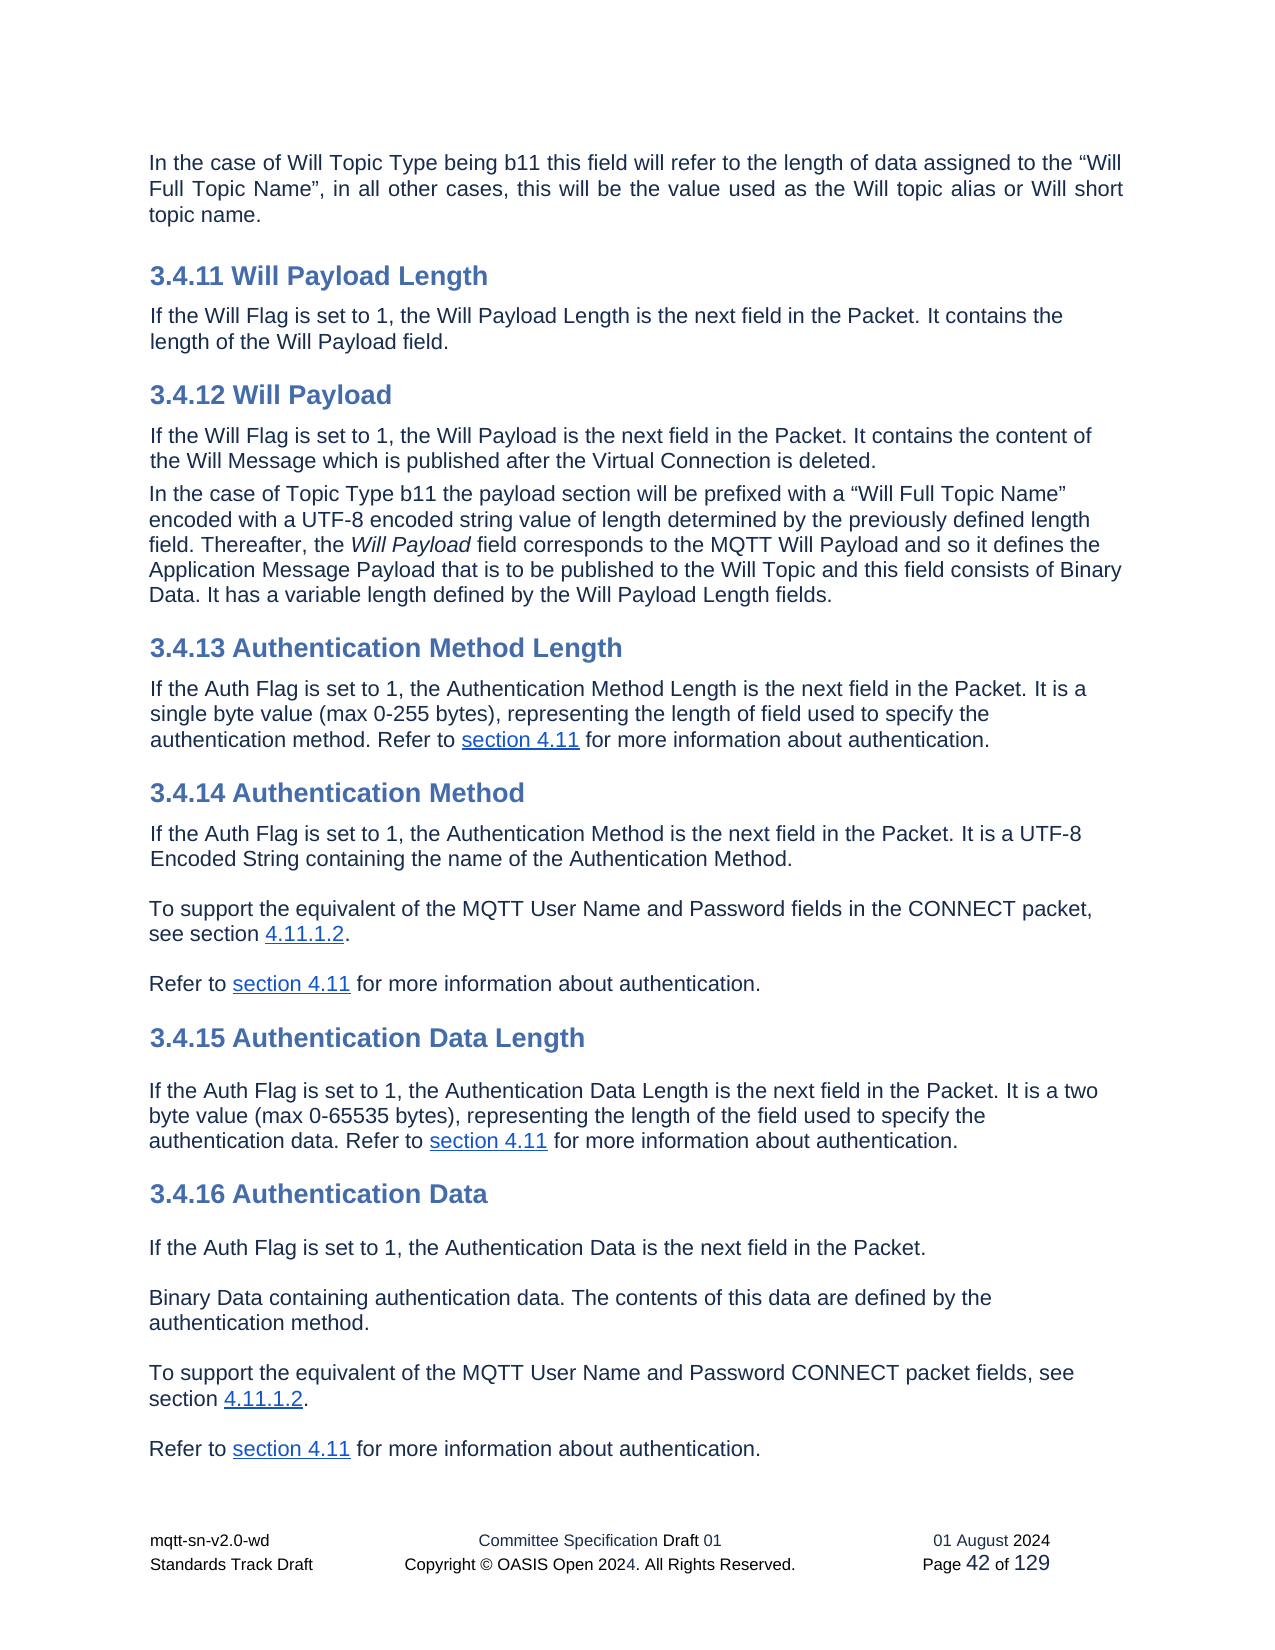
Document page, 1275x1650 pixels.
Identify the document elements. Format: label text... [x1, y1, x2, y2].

text If the Auth Flag is set to 1, the Authentication Method Length is the next field in the Packet. It is a single byte value (max 0-255 bytes), representing the length of field used to specify the authentication method. Refer to section 4.11 for more information about authentication. [150, 676, 1124, 752]
subtitle 3.4.13 Authentication Method Length [150, 632, 1124, 664]
subtitle 3.4.15 Authentication Data Length [150, 1022, 1124, 1053]
text To support the equivalent of the MQTT User Name and Password fields in the CONNECT packet, see section 4.11.1.2. [148, 896, 1124, 946]
text To support the equivalent of the MQTT User Name and Password CONNECT packet fields, see section 4.11.1.2. [148, 1360, 1124, 1411]
subtitle 3.4.14 Authentication Method [150, 777, 1124, 808]
text If the Auth Flag is set to 1, the Authentication Method is the next field in the Packet. It is a UTF-8 Encoded String containing the name of the Authentication Method. [150, 821, 1124, 871]
text If the Auth Flag is set to 1, the Authentication Data is the next field in the Packet. [148, 1235, 1124, 1260]
subtitle 3.4.11 Will Payload Length [150, 260, 1124, 291]
text If the Will Flag is set to 1, the Will Payload is the next field in the Packet. It contains the content of the Will Message which is published after the Virtual Connection is deleted. [150, 423, 1124, 473]
subtitle 3.4.16 Authentication Data [150, 1178, 1124, 1210]
subtitle 3.4.12 Will Payload [150, 379, 1124, 410]
text In the case of Topic Type b11 the payload section will be prefixed with a “Will Full Topic Name” encoded with a UTF-8 encoded string value of length determined by the previously defined length field. Thereafter, the Will Payload field corresponds to the MQTT Will Payload and so it defines the Application Message Payload that is to be published to the Will Topic and this field consists of Binary Data. It has a variable length defined by the Will Payload Length fields. [148, 481, 1124, 607]
text If the Auth Flag is set to 1, the Authentication Data Length is the next field in the Packet. It is a two byte value (max 0-65535 bytes), representing the length of the field used to specify the authentication data. Refer to section 4.11 for more information about authentication. [148, 1078, 1124, 1153]
text Refer to section 4.11 for more information about authentication. [148, 1436, 1124, 1461]
text Refer to section 4.11 for more information about authentication. [148, 971, 1124, 997]
text Binary Data containing authentication data. The contents of this data are defined by the authentication method. [148, 1285, 1124, 1335]
text If the Will Flag is set to 1, the Will Payload Length is the next field in the Packet. It contains the length of the Will Payload field. [150, 303, 1124, 354]
text In the case of Will Topic Type being b11 this field will refer to the length of data assigned to the “Will Full Topic Name”, in all other cases, this will be the value used as the Will topic alias or Will short topic name. [148, 150, 1124, 227]
